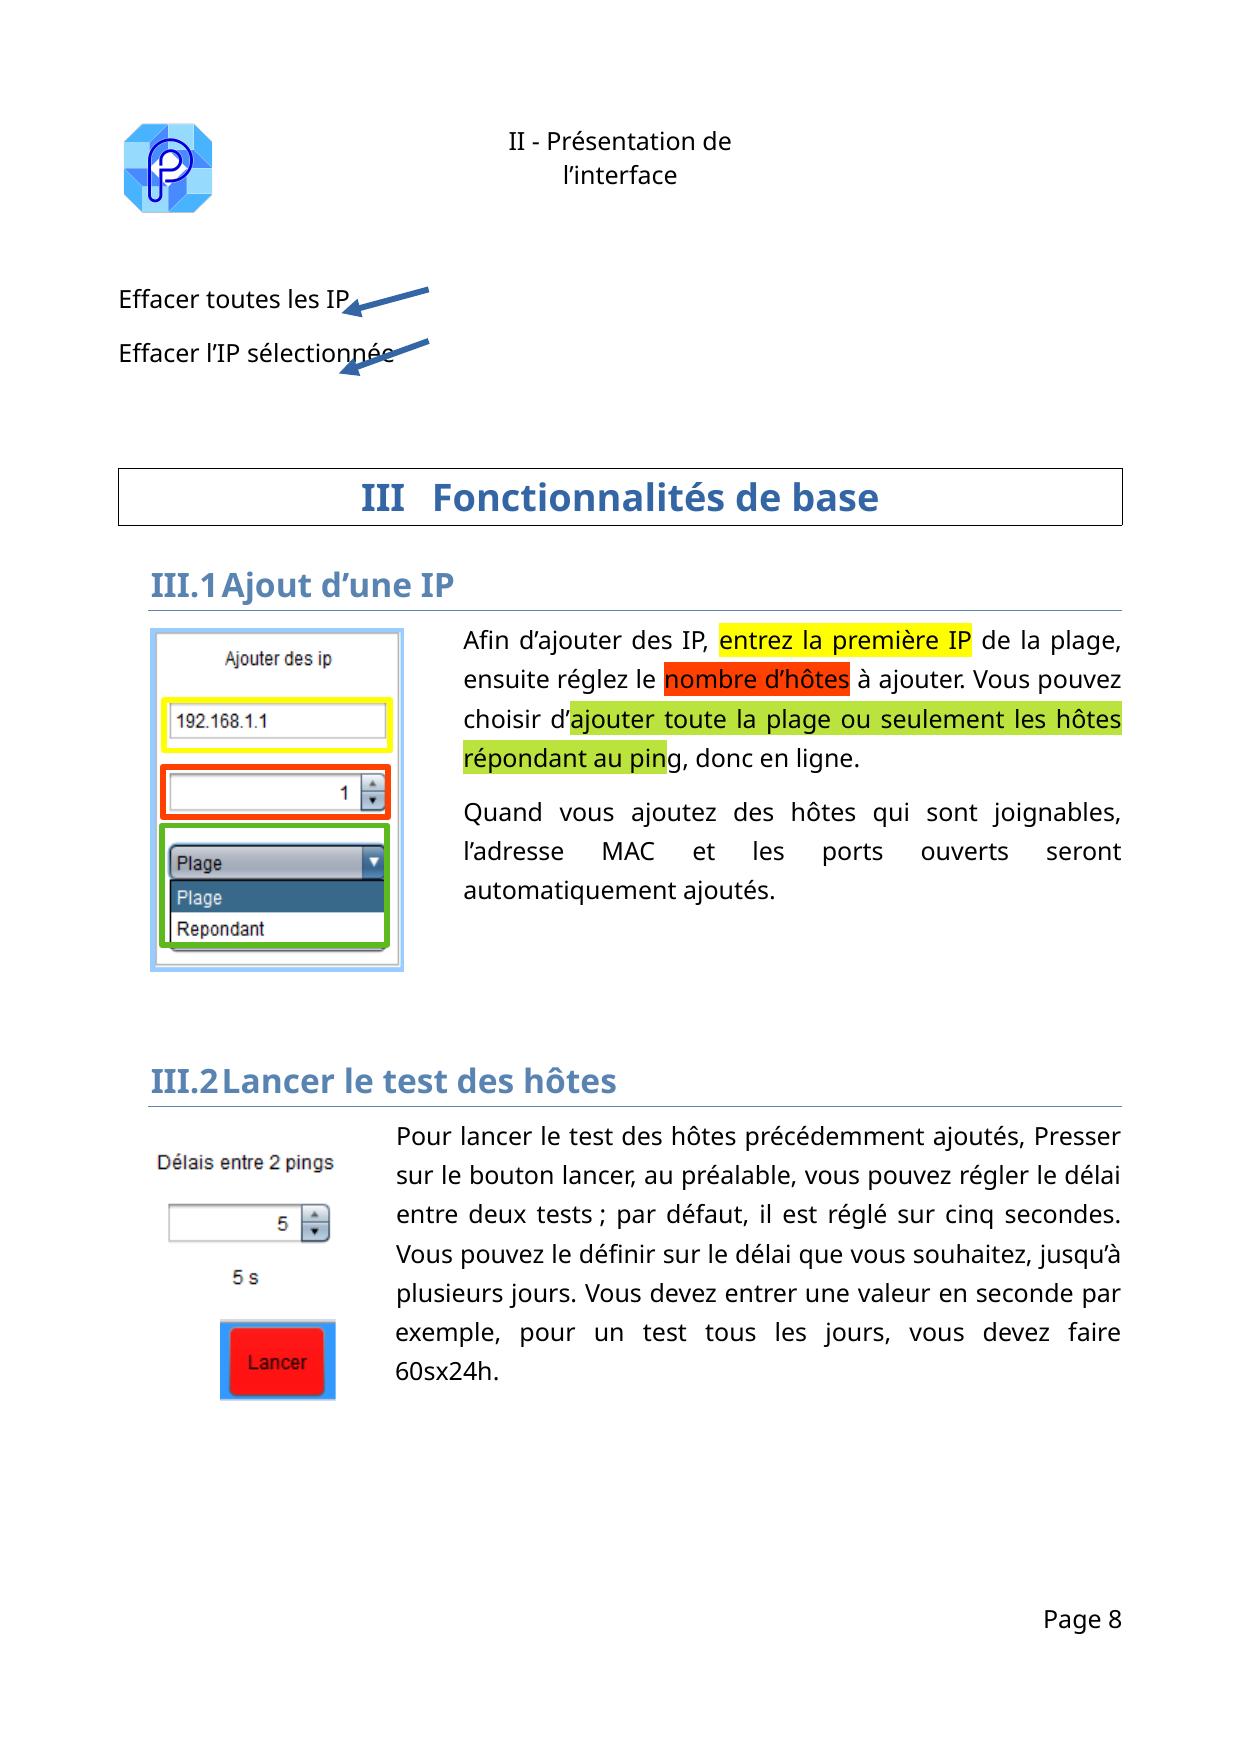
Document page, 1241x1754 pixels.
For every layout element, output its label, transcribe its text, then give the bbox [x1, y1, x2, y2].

text Effacer l’IP sélectionnée [118, 335, 1122, 369]
picture [220, 1319, 336, 1401]
text Effacer toutes les IP [118, 281, 1122, 316]
picture [123, 123, 213, 213]
subtitle Ajout d’une IP [148, 559, 1122, 610]
text Afin d’ajouter des IP, entrez la première IP de la plage, ensuite réglez le nombre d’hôtes à ajouter. Vous pouvez choisir d’ajouter toute la plage ou seulement les hôtes répondant au ping, donc en ligne. [118, 623, 1122, 972]
subtitle Lancer le test des hôtes [148, 1054, 1122, 1106]
picture [150, 628, 404, 972]
text [118, 794, 150, 907]
text Quand vous ajoutez des hôtes qui sont joignables, l’adresse MAC et les ports ouverts seront automatiquement ajoutés. [463, 794, 1122, 907]
picture [111, 1138, 367, 1305]
subtitle Fonctionnalités de base [119, 469, 1122, 525]
text Pour lancer le test des hôtes précédemment ajoutés, Presser sur le bouton lancer, au préalable, vous pouvez régler le délai entre deux tests ; par défaut, il est réglé sur cinq secondes. Vous pouvez le définir sur le délai que vous souhaitez, jusqu’à plusieurs jours. Vous devez entrer une valeur en seconde par exemple, pour un test tous les jours, vous devez faire 60sx24h. [118, 1119, 1122, 1401]
